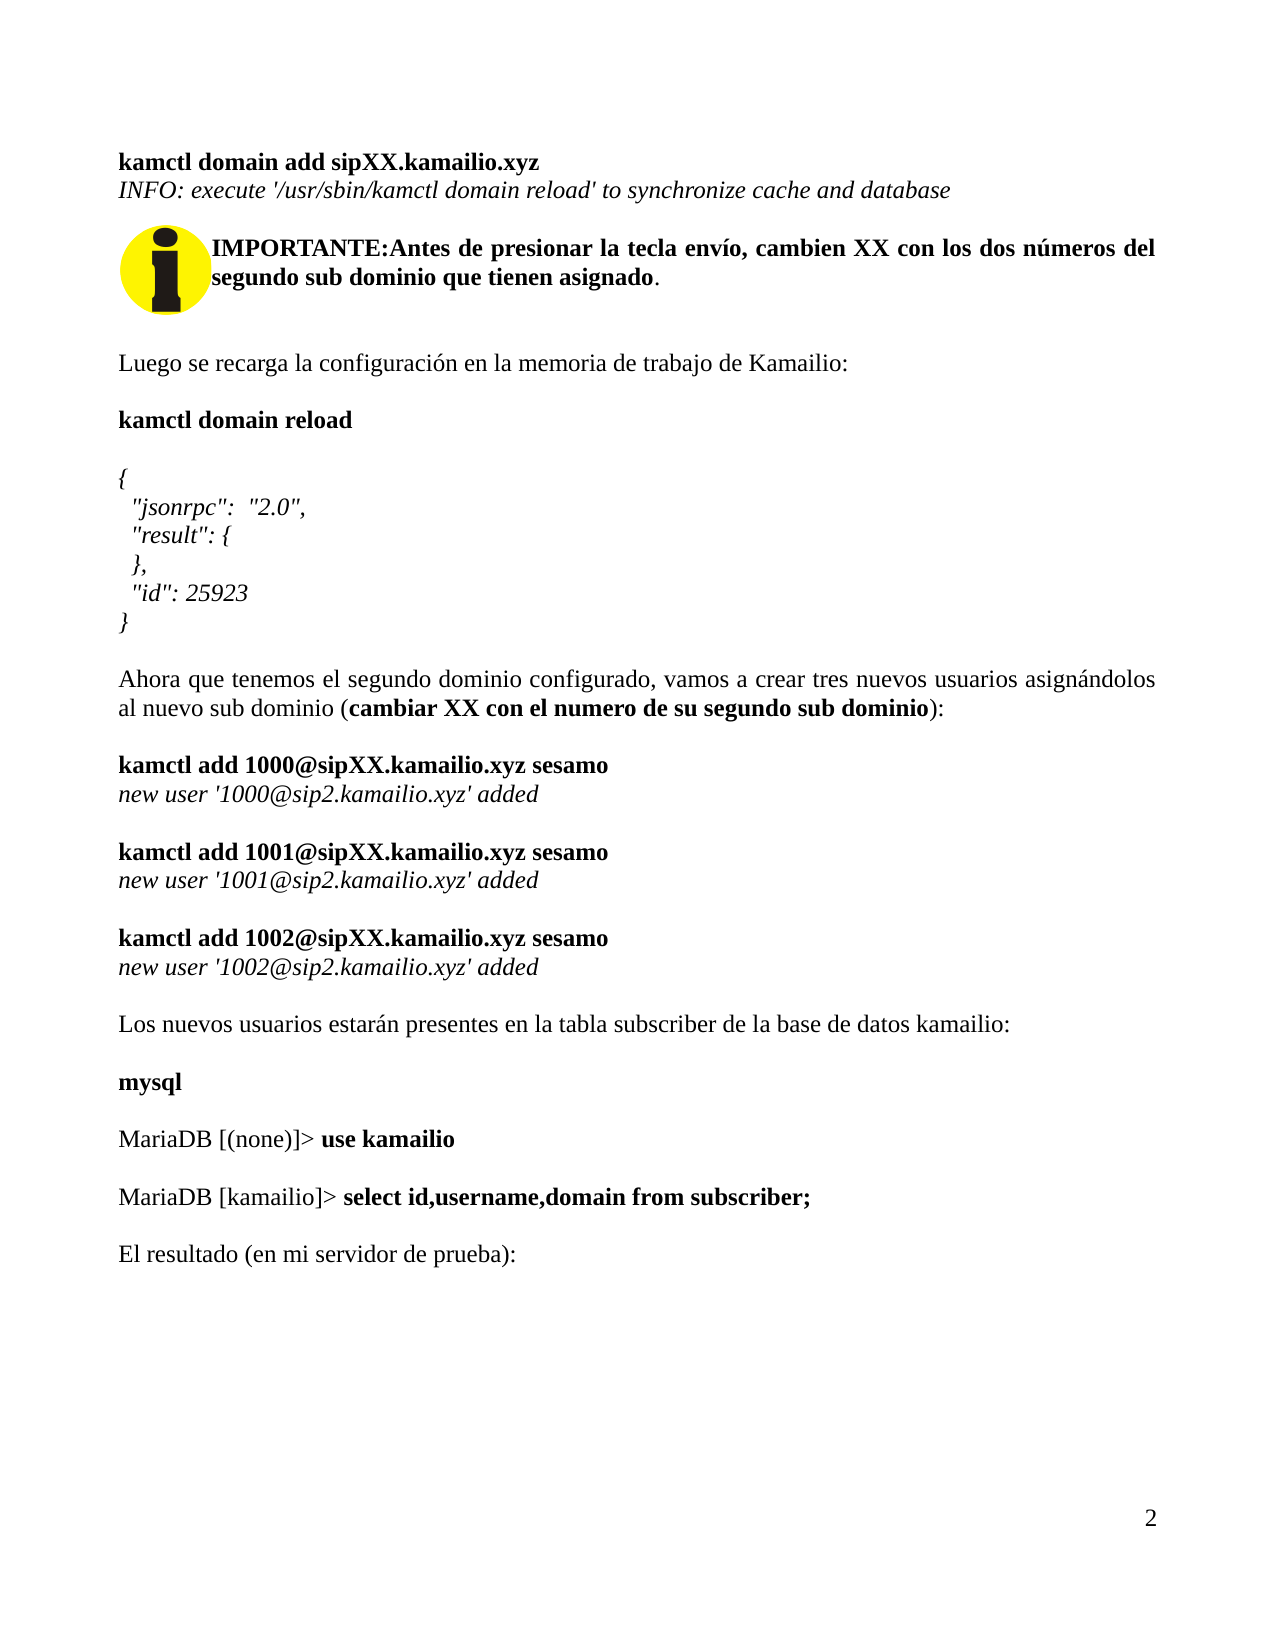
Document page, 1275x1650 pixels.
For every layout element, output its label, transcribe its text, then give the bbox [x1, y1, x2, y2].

text "result": { [118, 521, 1157, 549]
text INFO: execute '/usr/sbin/kamctl domain reload' to synchronize cache and database [118, 176, 1157, 204]
text kamctl domain reload [118, 406, 1157, 434]
text Los nuevos usuarios estarán presentes en la tabla subscriber de la base de datos kamailio: [118, 1009, 1157, 1038]
text new user '1000@sip2.kamailio.xyz' added [118, 779, 1157, 808]
text MariaDB [(none)]> use kamailio [118, 1124, 1157, 1153]
text IMPORTANTE:Antes de presionar la tecla envío, cambien XX con los dos números del segundo sub dominio que tienen asignado. [212, 233, 1157, 291]
text kamctl domain add sipXX.kamailio.xyz [118, 147, 1157, 176]
text new user '1002@sip2.kamailio.xyz' added [118, 952, 1157, 981]
text kamctl add 1002@sipXX.kamailio.xyz sesamo [118, 923, 1157, 952]
picture [120, 225, 212, 315]
text Ahora que tenemos el segundo dominio configurado, vamos a crear tres nuevos usuarios asignándolos al nuevo sub dominio (cambiar XX con el numero de su segundo sub dominio): [118, 664, 1157, 722]
text kamctl add 1001@sipXX.kamailio.xyz sesamo [118, 837, 1157, 866]
text } [118, 607, 1157, 636]
text El resultado (en mi servidor de prueba): [118, 1239, 1157, 1268]
text new user '1001@sip2.kamailio.xyz' added [118, 866, 1157, 894]
text kamctl add 1000@sipXX.kamailio.xyz sesamo [118, 751, 1157, 779]
text }, [118, 549, 1157, 578]
text "jsonrpc": "2.0", [118, 492, 1157, 521]
text Luego se recarga la configuración en la memoria de trabajo de Kamailio: [118, 348, 1157, 377]
text MariaDB [kamailio]> select id,username,domain from subscriber; [118, 1182, 1157, 1211]
text "id": 25923 [118, 578, 1157, 607]
text mysql [118, 1067, 1157, 1096]
text { [118, 463, 1157, 492]
